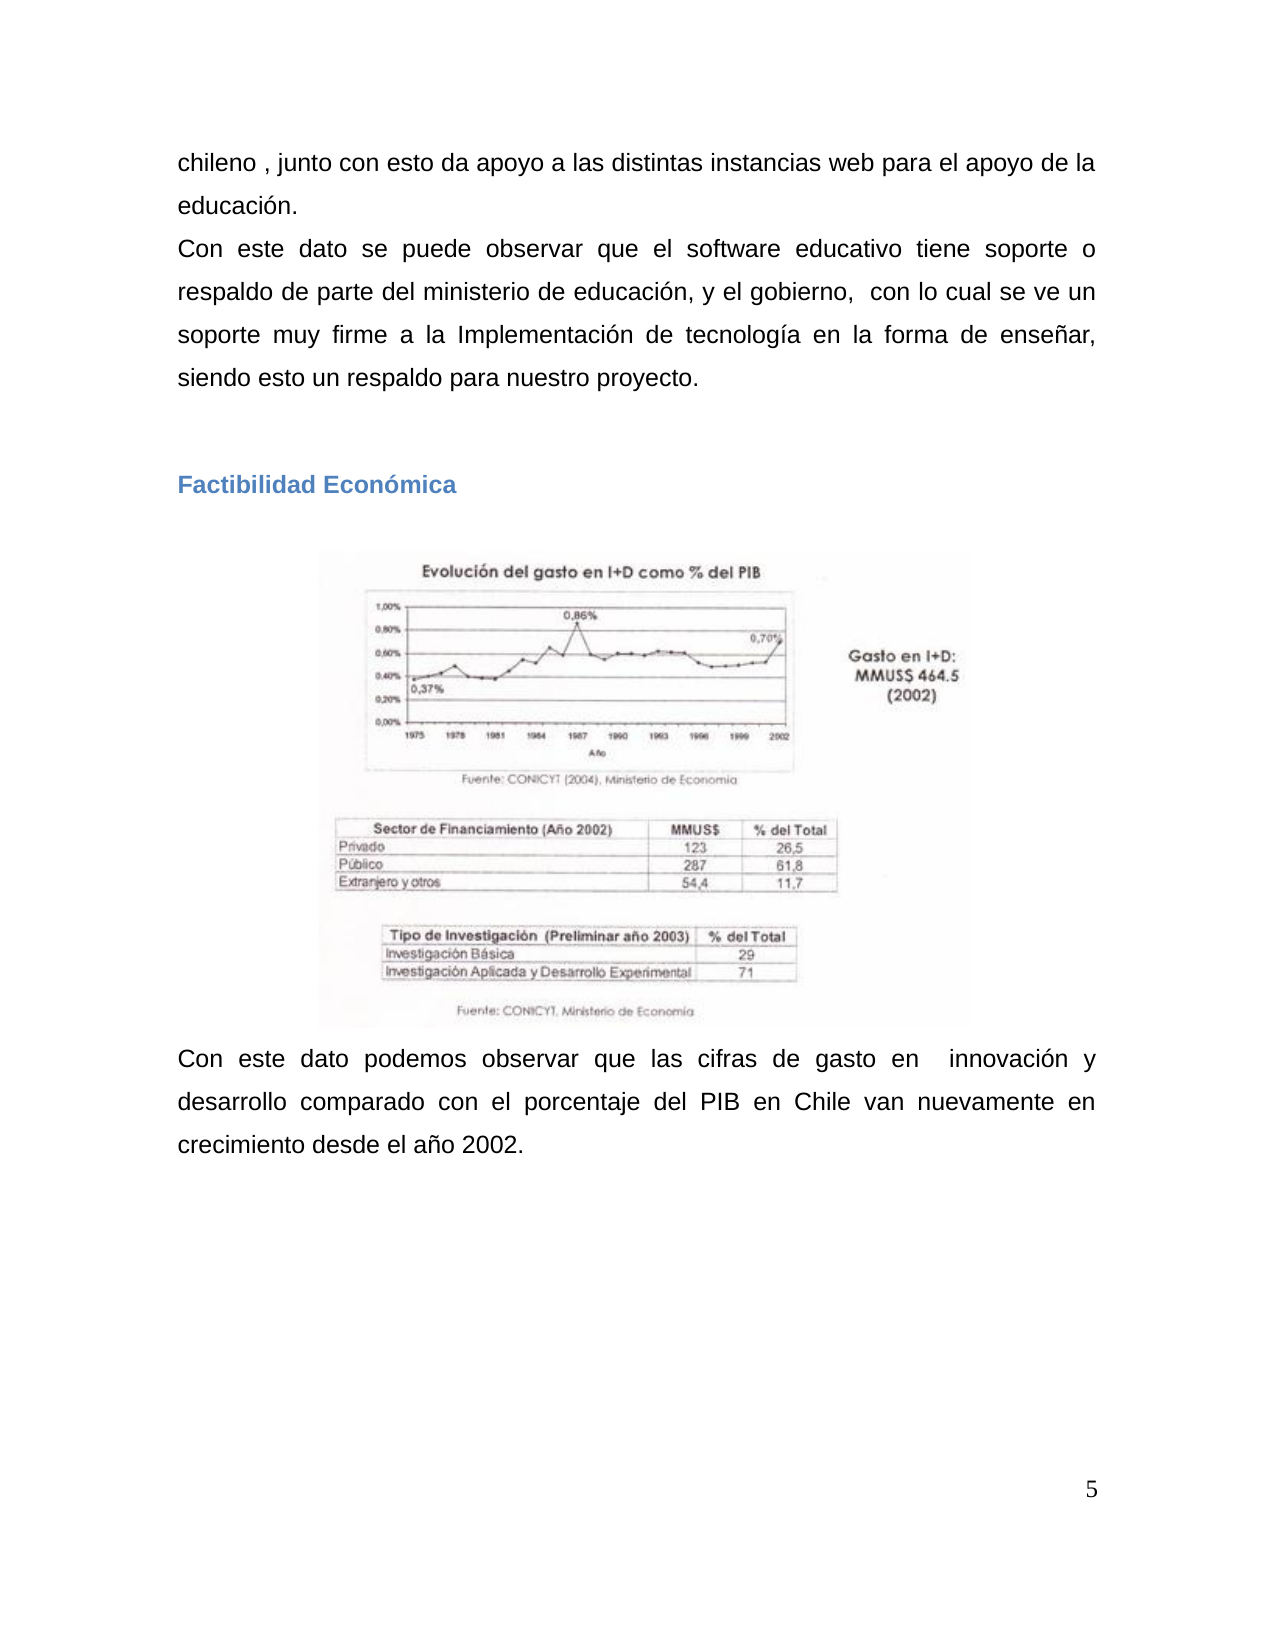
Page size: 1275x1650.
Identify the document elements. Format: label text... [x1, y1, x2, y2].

subtitle Factibilidad Económica [177, 470, 1098, 499]
text Con este dato podemos observar que las cifras de gasto en innovación y desarrollo comparado con el porcentaje del PIB en Chile van nuevamente en crecimiento desde el año 2002. [177, 569, 1098, 1159]
text Con este dato se puede observar que el software educativo tiene soporte o respaldo de parte del ministerio de educación, y el gobierno, con lo cual se ve un soporte muy firme a la Implementación de tecnología en la forma de enseñar, siendo esto un respaldo para nuestro proyecto. [177, 234, 1098, 392]
picture [318, 551, 972, 1028]
text chileno , junto con esto da apoyo a las distintas instancias web para el apoyo de la educación. [177, 148, 1098, 219]
